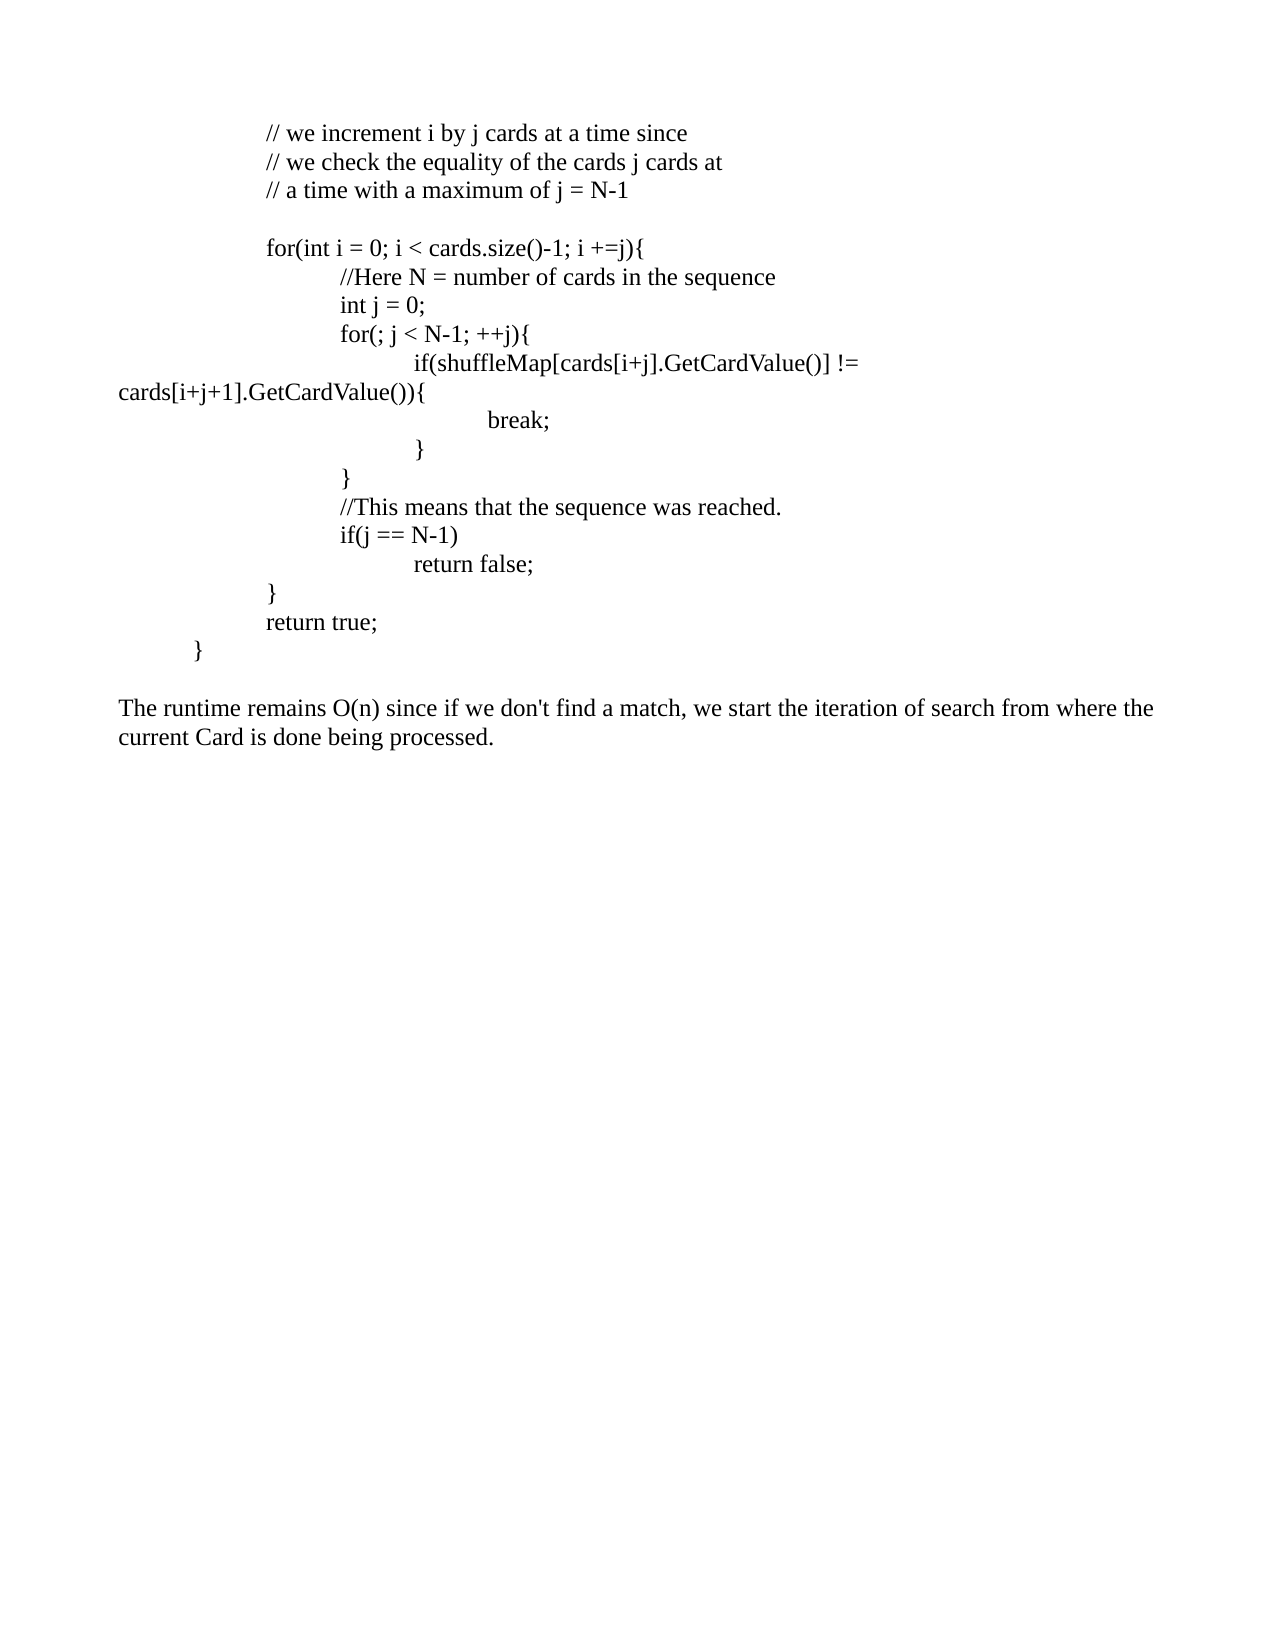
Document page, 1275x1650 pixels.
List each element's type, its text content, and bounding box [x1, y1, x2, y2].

text //This means that the sequence was reached. [118, 492, 1157, 521]
text } [118, 578, 1157, 607]
text The runtime remains O(n) since if we don't find a match, we start the iteration of search from where the current Card is done being processed. [118, 693, 1157, 751]
text return false; [118, 549, 1157, 578]
text } [118, 434, 1157, 463]
text if(shuffleMap[cards[i+j].GetCardValue()] != cards[i+j+1].GetCardValue()){ [118, 348, 1157, 406]
text } [118, 463, 1157, 492]
text // we increment i by j cards at a time since [118, 118, 1157, 147]
text // a time with a maximum of j = N-1 [118, 176, 1157, 204]
text break; [118, 406, 1157, 434]
text // we check the equality of the cards j cards at [118, 147, 1157, 176]
text for(; j < N-1; ++j){ [118, 319, 1157, 348]
text return true; [118, 607, 1157, 636]
text //Here N = number of cards in the sequence [118, 262, 1157, 291]
text } [118, 636, 1157, 664]
text if(j == N-1) [118, 521, 1157, 549]
text int j = 0; [118, 291, 1157, 319]
text for(int i = 0; i < cards.size()-1; i +=j){ [118, 233, 1157, 262]
